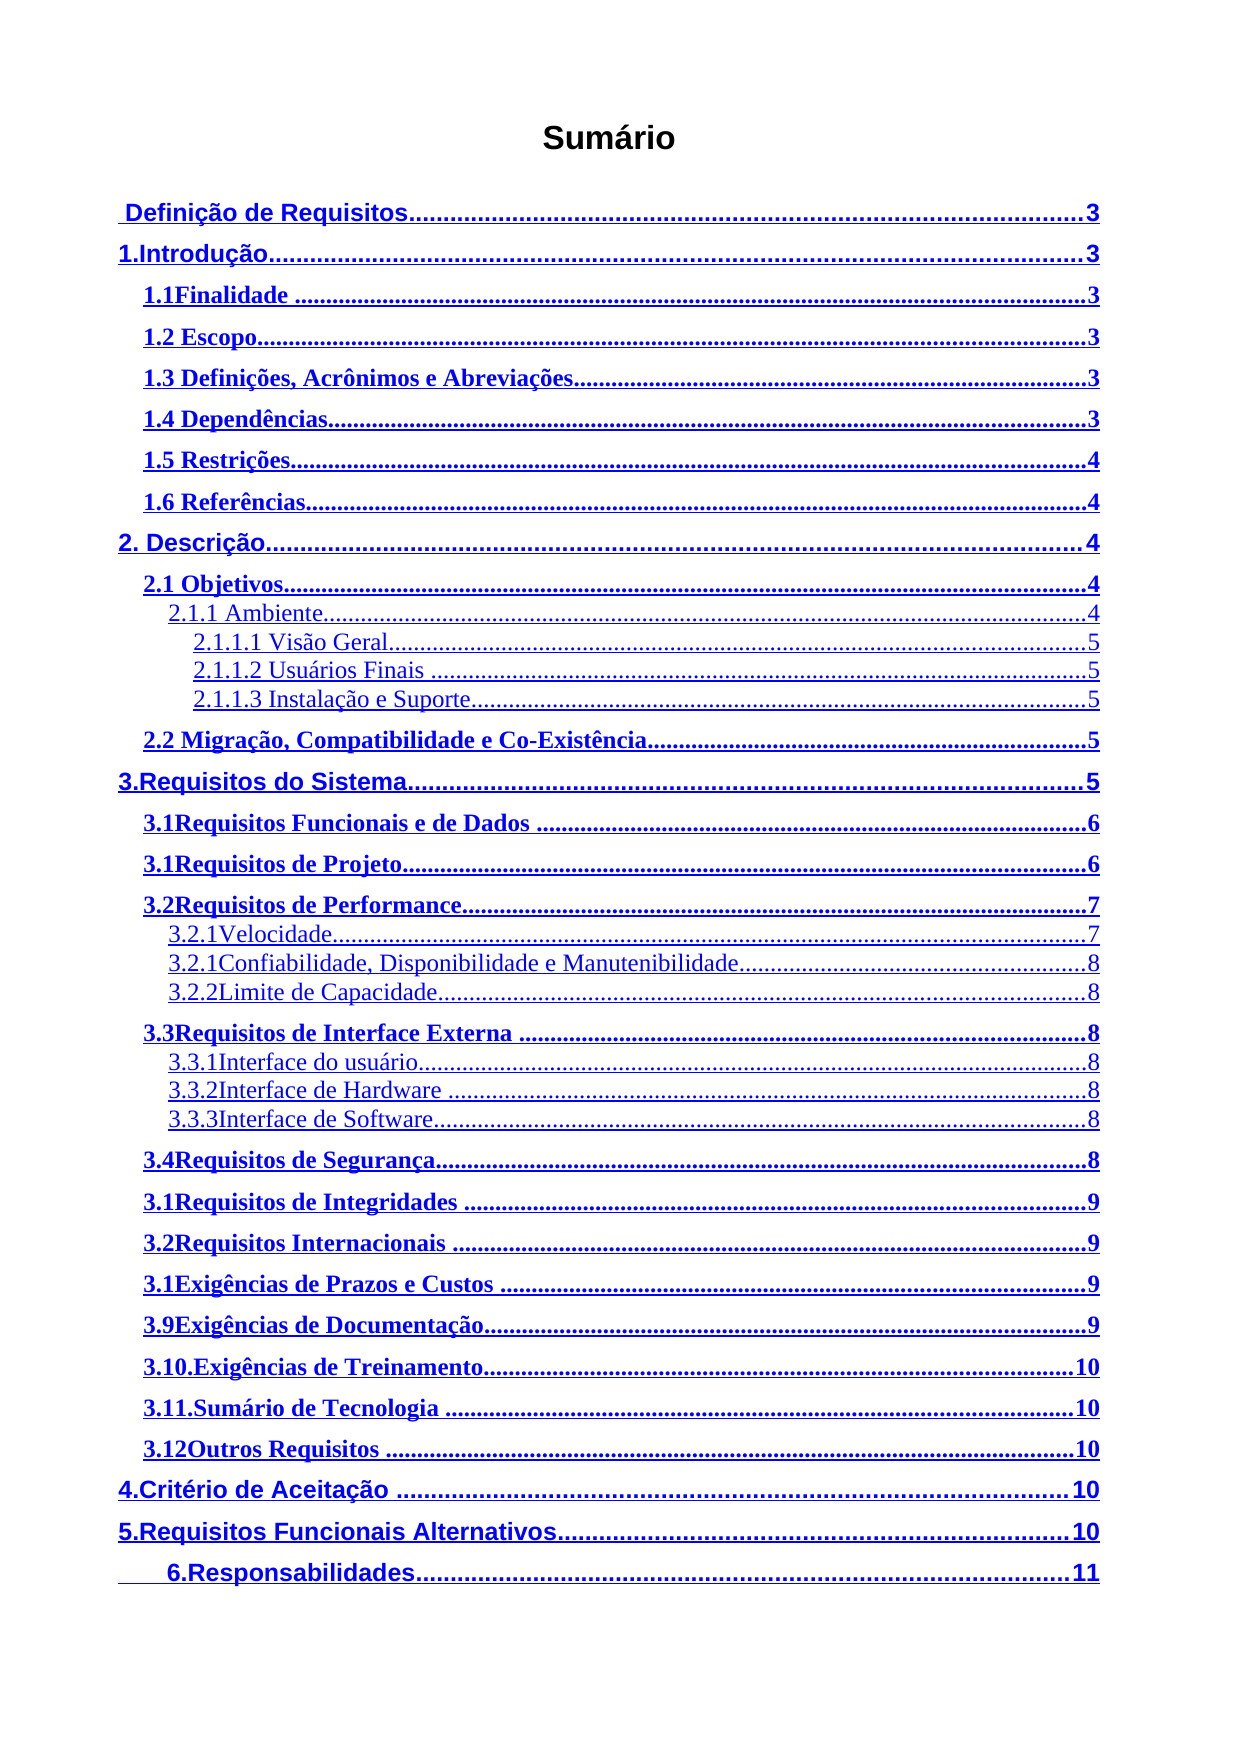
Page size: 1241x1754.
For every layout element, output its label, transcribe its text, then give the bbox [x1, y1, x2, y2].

text 4.Critério de Aceitação 10 [118, 1475, 1100, 1500]
text 3.12Outros Requisitos 10 [143, 1434, 1100, 1459]
text 5.Requisitos Funcionais Alternativos 10 [118, 1517, 1100, 1541]
text 1.5 Restrições 4 [143, 445, 1100, 470]
text 3.9Exigências de Documentação 9 [143, 1310, 1100, 1335]
text 2.2 Migração, Compatibilidade e Co-Existência 5 [143, 725, 1100, 750]
text 2.1.1.3 Instalação e Suporte 5 [193, 684, 1100, 709]
text 2.1.1.1 Visão Geral 5 [193, 627, 1100, 652]
text 3.10.Exigências de Treinamento 10 [143, 1352, 1100, 1377]
text 3.2.2Limite de Capacidade 8 [168, 977, 1100, 1002]
text 3.11.Sumário de Tecnologia 10 [143, 1393, 1100, 1418]
text 6.Responsabilidades 11 [118, 1558, 1100, 1583]
text 2.1 Objetivos 4 [143, 569, 1100, 594]
text 3.Requisitos do Sistema 5 [118, 767, 1100, 791]
text 2.1.1.2 Usuários Finais 5 [193, 655, 1100, 680]
text 1.Introdução 3 [118, 239, 1100, 264]
text 3.2.1Velocidade 7 [168, 919, 1100, 944]
text 3.2Requisitos de Performance 7 [143, 890, 1100, 915]
text 3.3.2Interface de Hardware 8 [168, 1075, 1100, 1100]
text 2. Descrição 4 [118, 528, 1100, 553]
text 3.3.1Interface do usuário 8 [168, 1047, 1100, 1072]
text 3.3.3Interface de Software 8 [168, 1104, 1100, 1129]
title Sumário [118, 118, 1100, 157]
text 1.3 Definições, Acrônimos e Abreviações 3 [143, 363, 1100, 388]
text 3.2Requisitos Internacionais 9 [143, 1228, 1100, 1253]
text Definição de Requisitos 3 [118, 198, 1100, 223]
text 3.3Requisitos de Interface Externa 8 [143, 1018, 1100, 1043]
text 2.1.1 Ambiente 4 [168, 598, 1100, 623]
text 1.2 Escopo 3 [143, 322, 1100, 347]
text 3.1Requisitos de Projeto 6 [143, 849, 1100, 874]
text 3.2.1Confiabilidade, Disponibilidade e Manutenibilidade 8 [168, 948, 1100, 973]
text 3.1Requisitos de Integridades 9 [143, 1187, 1100, 1212]
text 3.4Requisitos de Segurança 8 [143, 1145, 1100, 1170]
text 1.1Finalidade 3 [143, 280, 1100, 305]
text 1.6 Referências 4 [143, 487, 1100, 512]
text 3.1Exigências de Prazos e Custos 9 [143, 1269, 1100, 1294]
text 1.4 Dependências 3 [143, 404, 1100, 429]
text 3.1Requisitos Funcionais e de Dados 6 [143, 808, 1100, 833]
